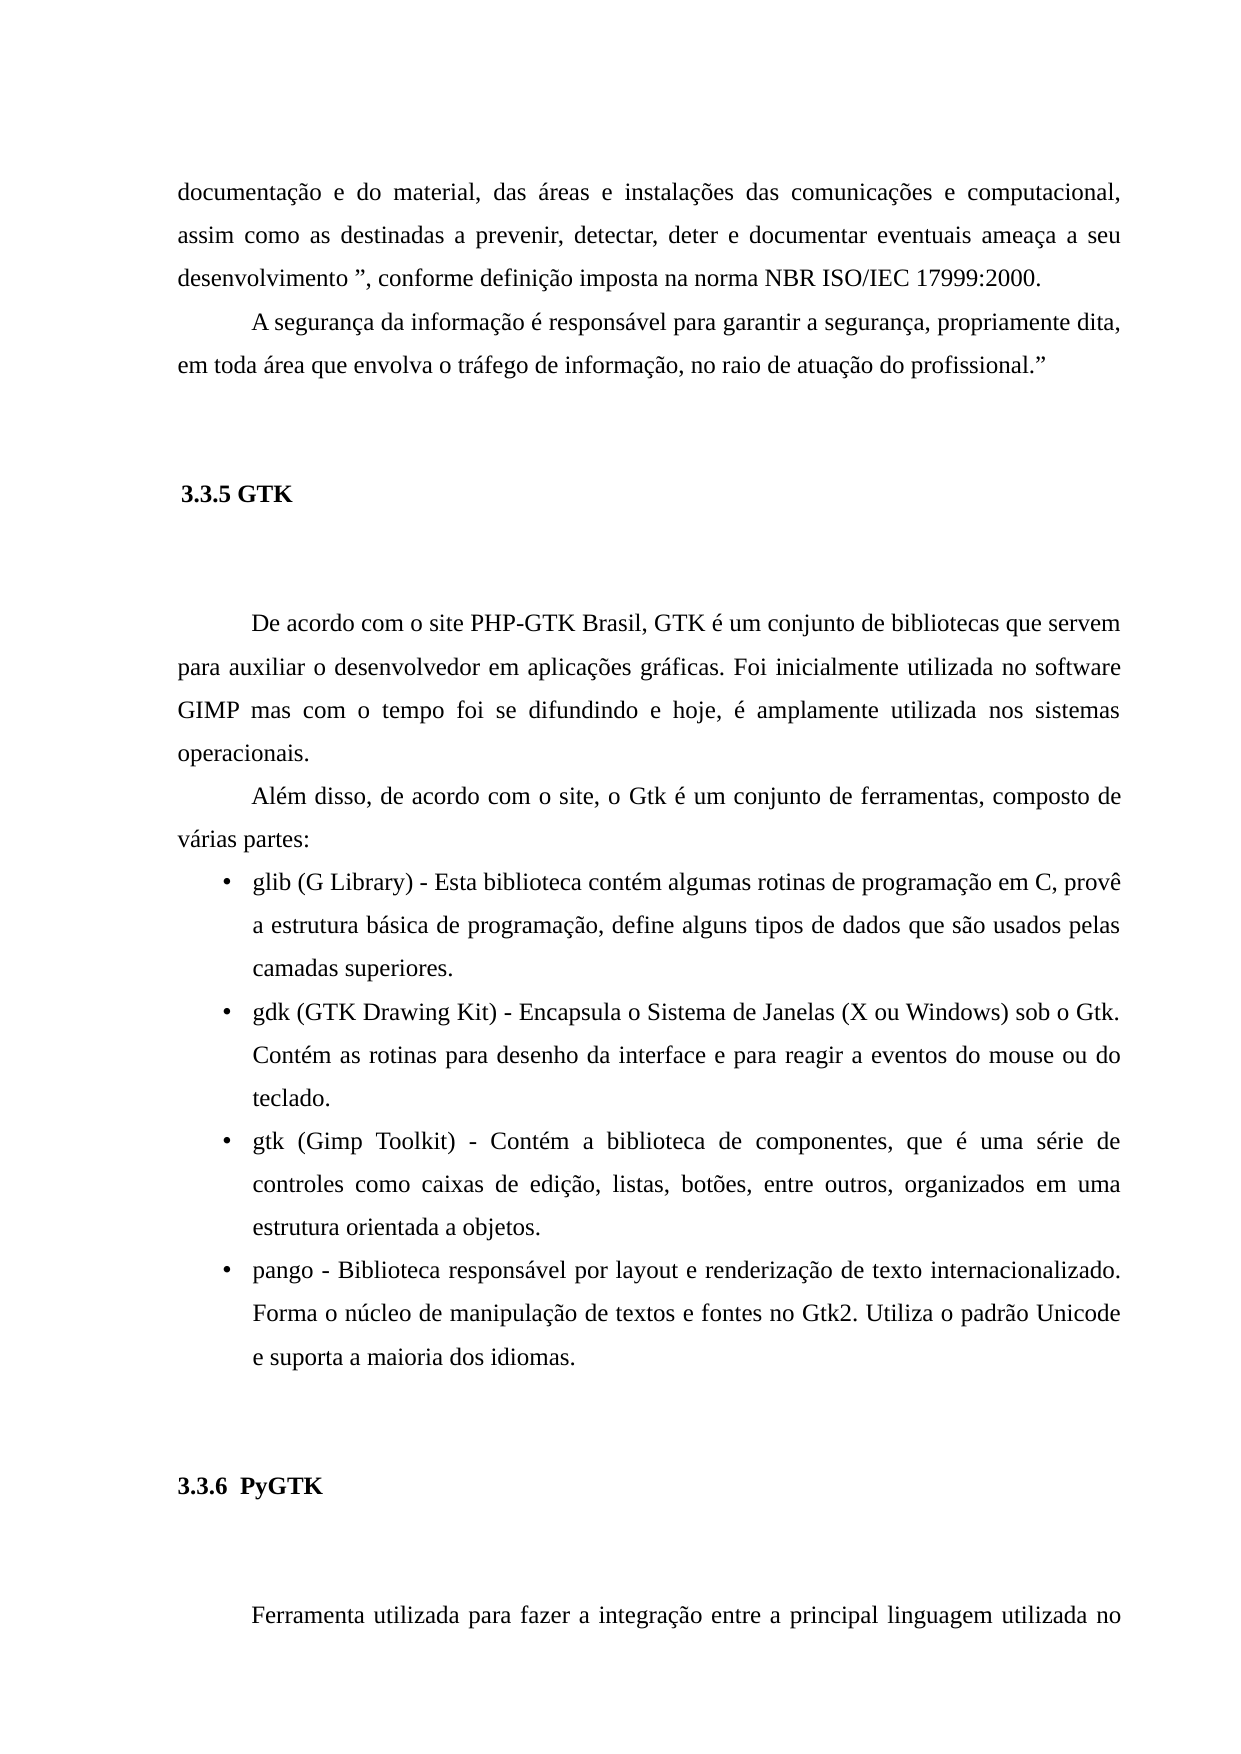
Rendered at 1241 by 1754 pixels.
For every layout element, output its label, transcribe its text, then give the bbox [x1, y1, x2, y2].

text Além disso, de acordo com o site, o Gtk é um conjunto de ferramentas, composto de várias partes: [177, 781, 1122, 853]
list gtk (Gimp Toolkit) - Contém a biblioteca de componentes, que é uma série de controles como caixas de edição, listas, botões, entre outros, organizados em uma estrutura orientada a objetos. [223, 1126, 1122, 1241]
text Ferramenta utilizada para fazer a integração entre a principal linguagem utilizada no [177, 1600, 1122, 1629]
text 3.3.6 PyGTK [177, 1471, 1122, 1500]
list pango - Biblioteca responsável por layout e renderização de texto internacionalizado. Forma o núcleo de manipulação de textos e fontes no Gtk2. Utiliza o padrão Unicode e suporta a maioria dos idiomas. [223, 1255, 1122, 1370]
text A segurança da informação é responsável para garantir a segurança, propriamente dita, em toda área que envolva o tráfego de informação, no raio de atuação do profissional.” [177, 307, 1122, 378]
text documentação e do material, das áreas e instalações das comunicações e computacional, assim como as destinadas a prevenir, detectar, deter e documentar eventuais ameaça a seu desenvolvimento ”, conforme definição imposta na norma NBR ISO/IEC 17999:2000. [177, 177, 1122, 292]
list gdk (GTK Drawing Kit) - Encapsula o Sistema de Janelas (X ou Windows) sob o Gtk. Contém as rotinas para desenho da interface e para reagir a eventos do mouse ou do teclado. [223, 997, 1122, 1112]
list 3.3.5 GTK [181, 479, 1122, 508]
list glib (G Library) - Esta biblioteca contém algumas rotinas de programação em C, provê a estrutura básica de programação, define alguns tipos de dados que são usados pelas camadas superiores. [223, 867, 1122, 982]
text De acordo com o site PHP-GTK Brasil, GTK é um conjunto de bibliotecas que servem para auxiliar o desenvolvedor em aplicações gráficas. Foi inicialmente utilizada no software GIMP mas com o tempo foi se difundindo e hoje, é amplamente utilizada nos sistemas operacionais. [177, 608, 1122, 767]
